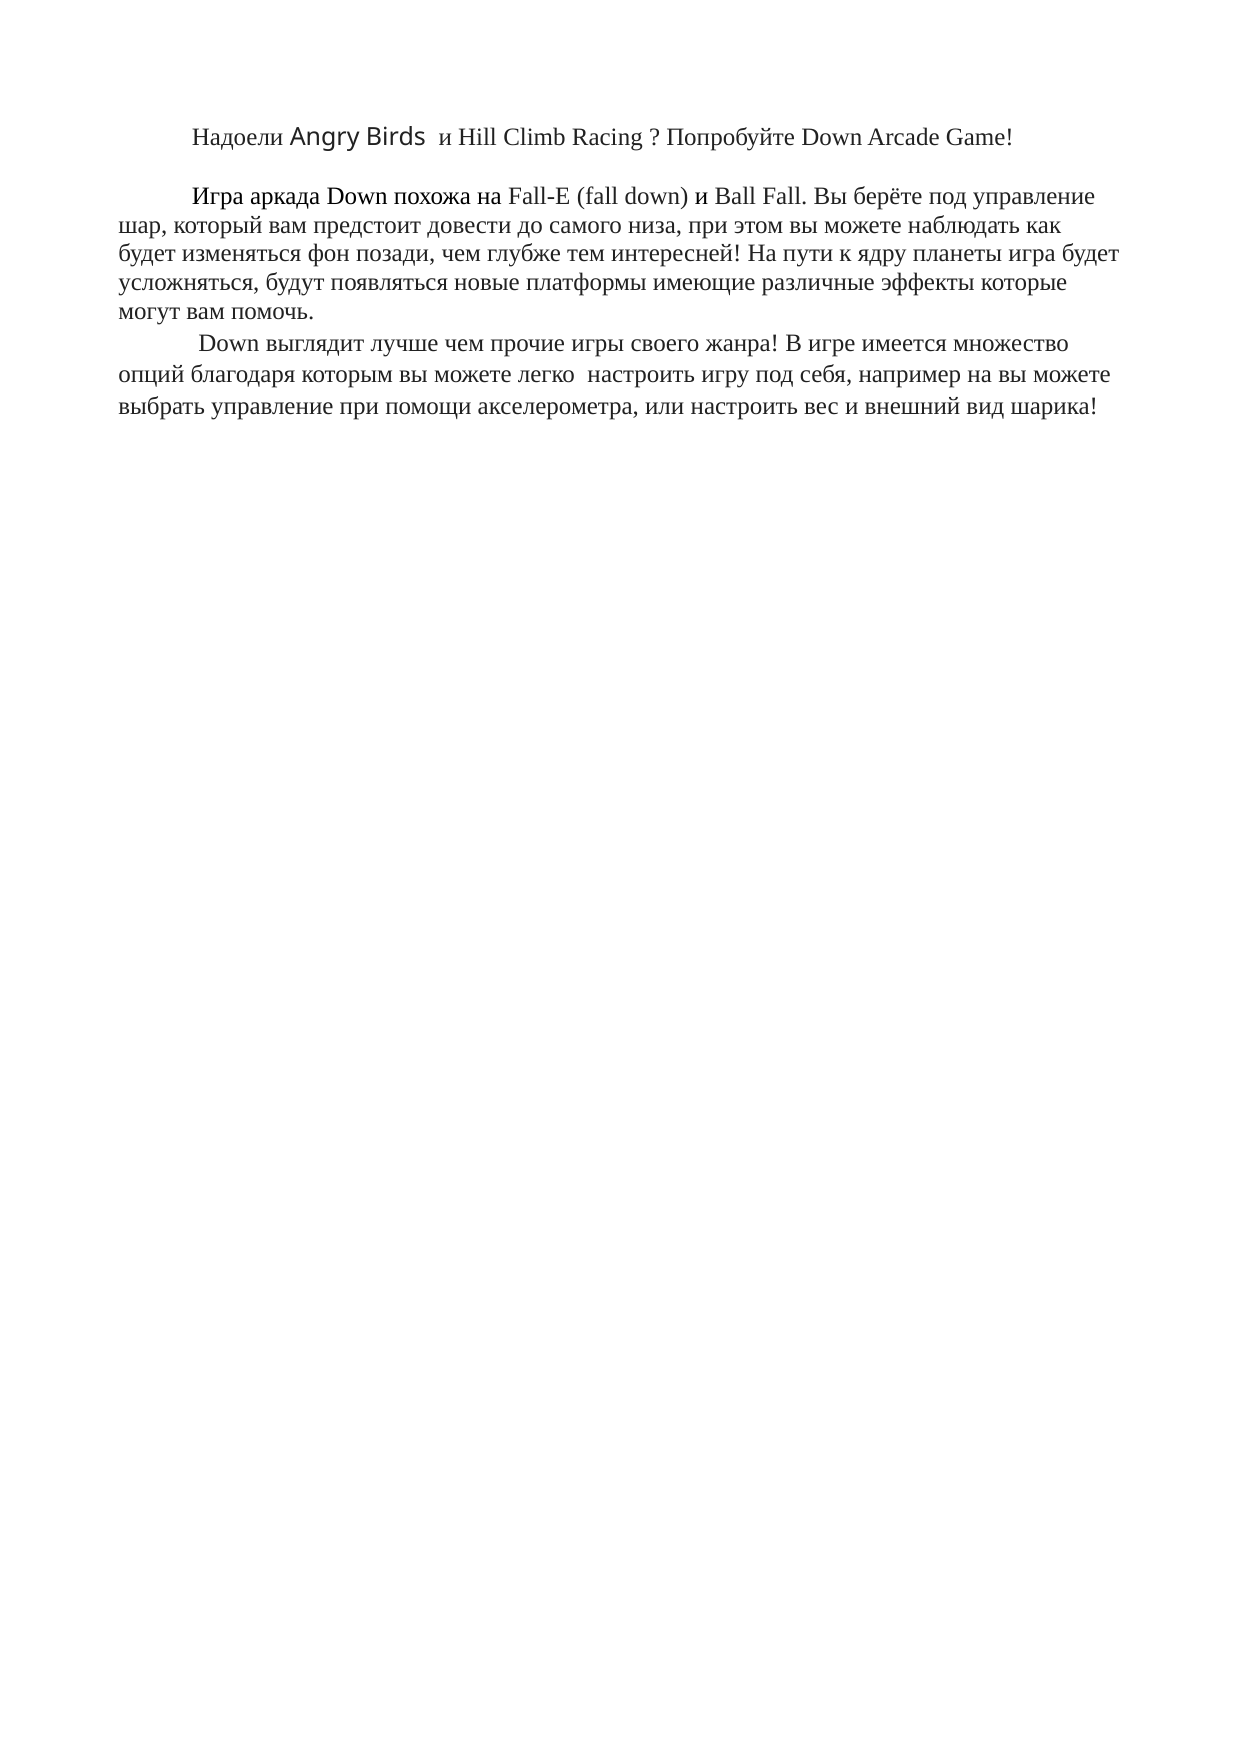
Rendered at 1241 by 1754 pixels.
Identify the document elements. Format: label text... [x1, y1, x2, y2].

text Down выглядит лучше чем прочие игры своего жанра! В игре имеется множество опций благодаря которым вы можете легко настроить игру под себя, например на вы можете выбрать управление при помощи акселерометра, или настроить вес и внешний вид шарика! [118, 325, 1122, 422]
text Игра аркада Down похожа на Fall-E (fall down) и Ball Fall. Вы берёте под управление шар, который вам предстоит довести до самого низа, при этом вы можете наблюдать как будет изменяться фон позади, чем глубже тем интересней! На пути к ядру планеты игра будет усложняться, будут появляться новые платформы имеющие различные эффекты которые могут вам помочь. [118, 181, 1122, 325]
text Надоели Angry Birds и Hill Climb Racing ? Попробуйте Down Arcade Game! [118, 118, 1122, 152]
